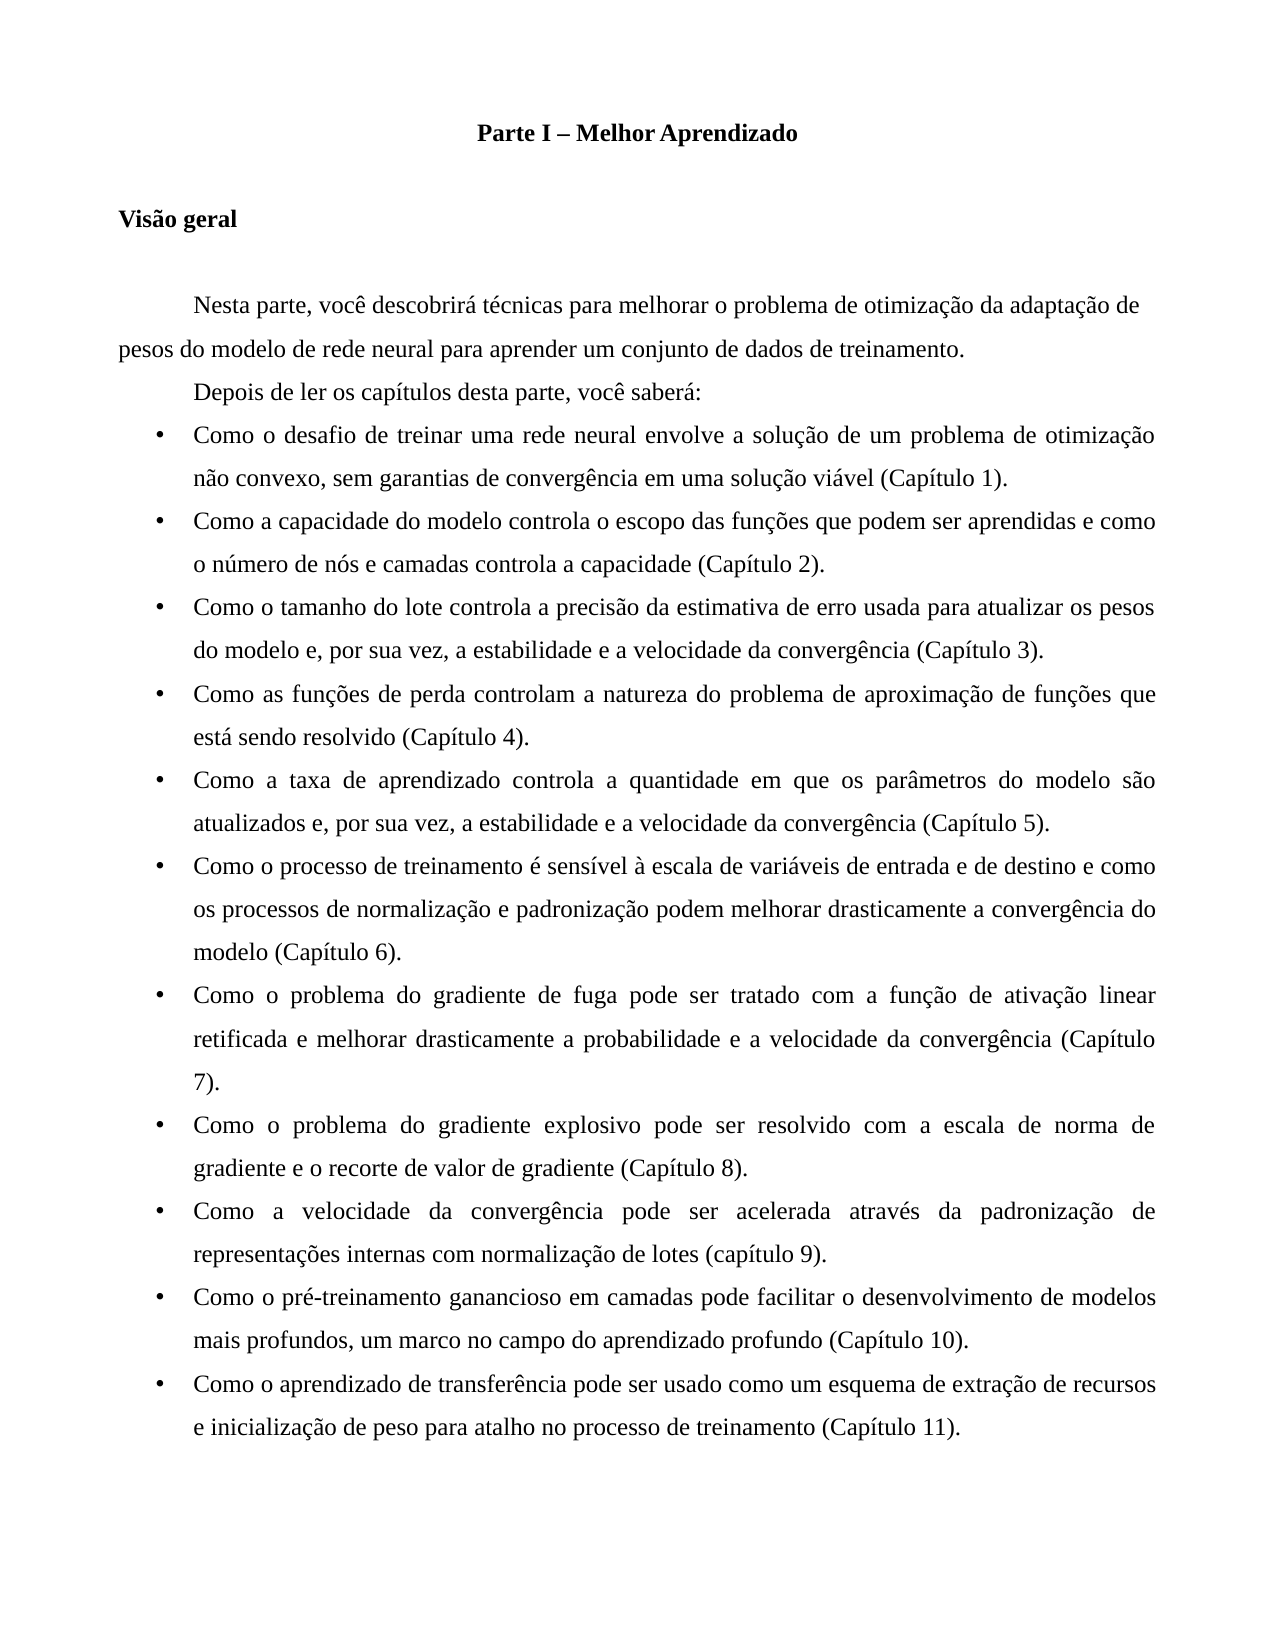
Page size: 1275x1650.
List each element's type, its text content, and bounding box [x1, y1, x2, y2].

list Como o problema do gradiente de fuga pode ser tratado com a função de ativação linear retificada e melhorar drasticamente a probabilidade e a velocidade da convergência (Capítulo 7). [156, 981, 1157, 1096]
text pesos do modelo de rede neural para aprender um conjunto de dados de treinamento. [118, 334, 1157, 362]
text Parte I – Melhor Aprendizado [118, 118, 1157, 147]
list Como o problema do gradiente explosivo pode ser resolvido com a escala de norma de gradiente e o recorte de valor de gradiente (Capítulo 8). [156, 1110, 1157, 1182]
list Como a velocidade da convergência pode ser acelerada através da padronização de representações internas com normalização de lotes (capítulo 9). [156, 1196, 1157, 1268]
list Como o desafio de treinar uma rede neural envolve a solução de um problema de otimização não convexo, sem garantias de convergência em uma solução viável (Capítulo 1). [156, 420, 1157, 492]
text Depois de ler os capítulos desta parte, você saberá: [118, 377, 1157, 406]
list Como o tamanho do lote controla a precisão da estimativa de erro usada para atualizar os pesos do modelo e, por sua vez, a estabilidade e a velocidade da convergência (Capítulo 3). [156, 592, 1157, 664]
text Visão geral [118, 204, 1157, 233]
text Nesta parte, você descobrirá técnicas para melhorar o problema de otimização da adaptação de [118, 291, 1157, 319]
list Como a taxa de aprendizado controla a quantidade em que os parâmetros do modelo são atualizados e, por sua vez, a estabilidade e a velocidade da convergência (Capítulo 5). [156, 765, 1157, 837]
list Como o processo de treinamento é sensível à escala de variáveis de entrada e de destino e como os processos de normalização e padronização podem melhorar drasticamente a convergência do modelo (Capítulo 6). [156, 851, 1157, 966]
list Como o aprendizado de transferência pode ser usado como um esquema de extração de recursos e inicialização de peso para atalho no processo de treinamento (Capítulo 11). [156, 1369, 1157, 1441]
list Como a capacidade do modelo controla o escopo das funções que podem ser aprendidas e como o número de nós e camadas controla a capacidade (Capítulo 2). [156, 506, 1157, 578]
list Como as funções de perda controlam a natureza do problema de aproximação de funções que está sendo resolvido (Capítulo 4). [156, 679, 1157, 751]
list Como o pré-treinamento ganancioso em camadas pode facilitar o desenvolvimento de modelos mais profundos, um marco no campo do aprendizado profundo (Capítulo 10). [156, 1282, 1157, 1354]
